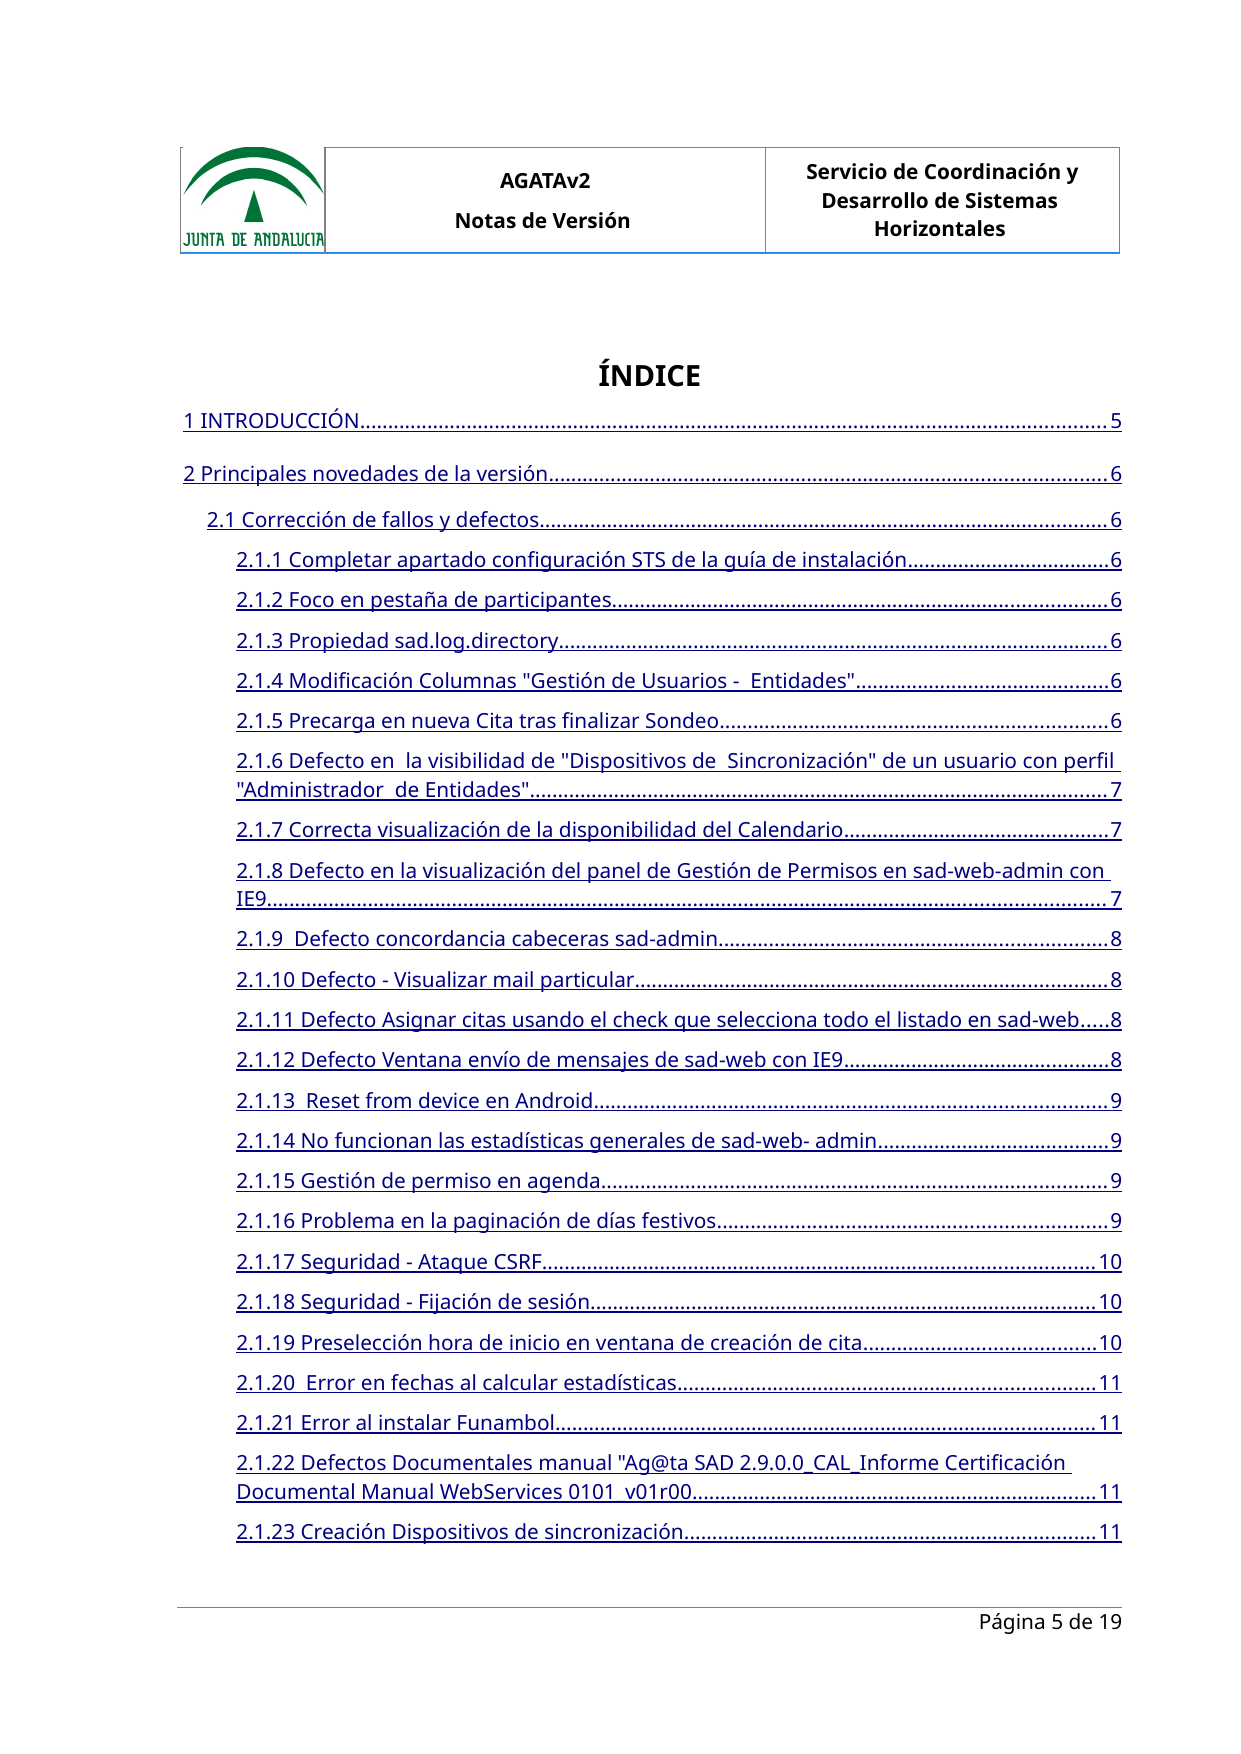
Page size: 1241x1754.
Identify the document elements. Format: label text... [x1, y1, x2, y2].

text 2.1.11 Defecto Asignar citas usando el check que selecciona todo el listado en sad-web 8 [236, 1005, 1122, 1029]
text 2.1.3 Propiedad sad.log.directory 6 [236, 626, 1122, 650]
text 2.1.1 Completar apartado configuración STS de la guía de instalación 6 [236, 545, 1122, 569]
text 2.1.2 Foco en pestaña de participantes 6 [236, 585, 1122, 609]
text 2.1.6 Defecto en la visibilidad de "Dispositivos de Sincronización" de un usuario con perfil "Administrador de Entidades" 7 [236, 747, 1122, 799]
text 2.1.7 Correcta visualización de la disponibilidad del Calendario 7 [236, 815, 1122, 839]
text 2.1.10 Defecto - Visualizar mail particular 8 [236, 965, 1122, 989]
text 2.1.22 Defectos Documentales manual "Ag@ta SAD 2.9.0.0_CAL_Informe Certificación Documental Manual WebServices 0101_v01r00 11 [236, 1448, 1122, 1501]
text 2.1.9 Defecto concordancia cabeceras sad-admin. 8 [236, 924, 1122, 949]
text 2.1.4 Modificación Columnas "Gestión de Usuarios - Entidades" 6 [236, 666, 1122, 690]
text 2.1.21 Error al instalar Funambol 11 [236, 1408, 1122, 1432]
text 2.1.18 Seguridad - Fijación de sesión 10 [236, 1287, 1122, 1311]
text 2.1.20 Error en fechas al calcular estadísticas 11 [236, 1368, 1122, 1392]
text 2.1.17 Seguridad - Ataque CSRF 10 [236, 1247, 1122, 1271]
text 2.1.12 Defecto Ventana envío de mensajes de sad-web con IE9 8 [236, 1045, 1122, 1069]
text 2 Principales novedades de la versión 6 [183, 459, 1122, 483]
text 2.1 Corrección de fallos y defectos 6 [207, 505, 1122, 529]
text 2.1.13 Reset from device en Android 9 [236, 1086, 1122, 1110]
text 2.1.8 Defecto en la visualización del panel de Gestión de Permisos en sad-web-admin con IE9 7 [236, 856, 1122, 908]
text 2.1.15 Gestión de permiso en agenda 9 [236, 1166, 1122, 1191]
text 2.1.16 Problema en la paginación de días festivos 9 [236, 1207, 1122, 1231]
text 2.1.14 No funcionan las estadísticas generales de sad-web- admin 9 [236, 1126, 1122, 1150]
text 2.1.23 Creación Dispositivos de sincronización 11 [236, 1517, 1122, 1541]
picture [183, 147, 324, 246]
text 2.1.19 Preselección hora de inicio en ventana de creación de cita 10 [236, 1328, 1122, 1352]
subtitle ÍNDICE [177, 355, 1122, 395]
text 1 INTRODUCCIÓN 5 [183, 407, 1122, 431]
text 2.1.5 Precarga en nueva Cita tras finalizar Sondeo 6 [236, 706, 1122, 731]
